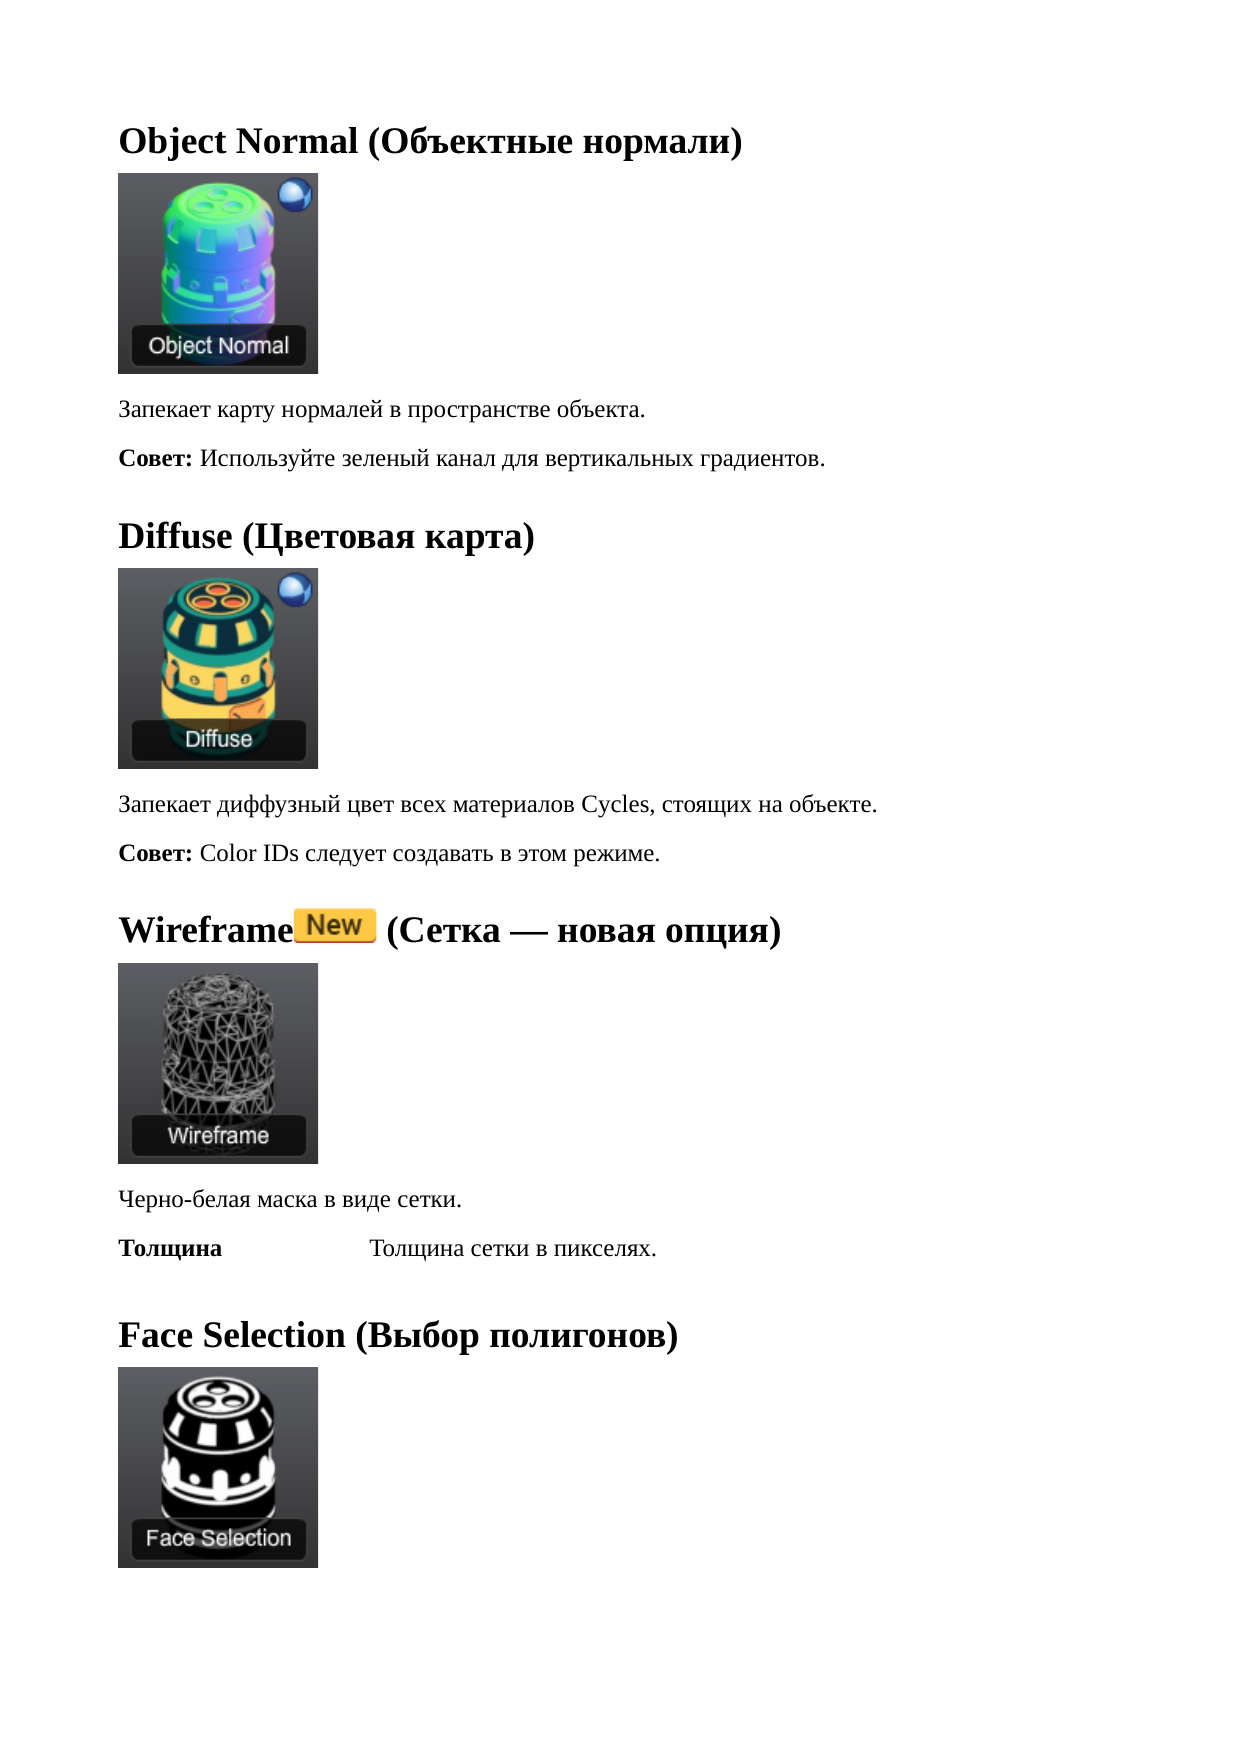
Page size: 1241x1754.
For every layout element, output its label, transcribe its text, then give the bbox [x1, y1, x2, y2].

subtitle Face Selection (Выбор полигонов) [118, 1312, 1122, 1355]
table_header Толщина [118, 1233, 323, 1291]
picture [293, 908, 377, 943]
subtitle Wireframe (Сетка — новая опция) [118, 908, 1122, 951]
table_header Толщина сетки в пикселях. [369, 1233, 1122, 1291]
text Запекает карту нормалей в пространстве объекта. [118, 394, 1122, 423]
picture [118, 173, 319, 374]
subtitle Diffuse (Цветовая карта) [118, 513, 1122, 556]
text Запекает диффузный цвет всех материалов Cycles, стоящих на объекте. [118, 789, 1122, 818]
picture [118, 1367, 319, 1568]
text Совет: Используйте зеленый канал для вертикальных градиентов. [118, 443, 1122, 472]
picture [118, 568, 319, 769]
text Черно-белая маска в виде сетки. [118, 1184, 1122, 1213]
picture [118, 963, 319, 1164]
subtitle Object Normal (Объектные нормали) [118, 118, 1122, 161]
table_header [323, 1233, 369, 1291]
text Совет: Color IDs следует создавать в этом режиме. [118, 838, 1122, 867]
